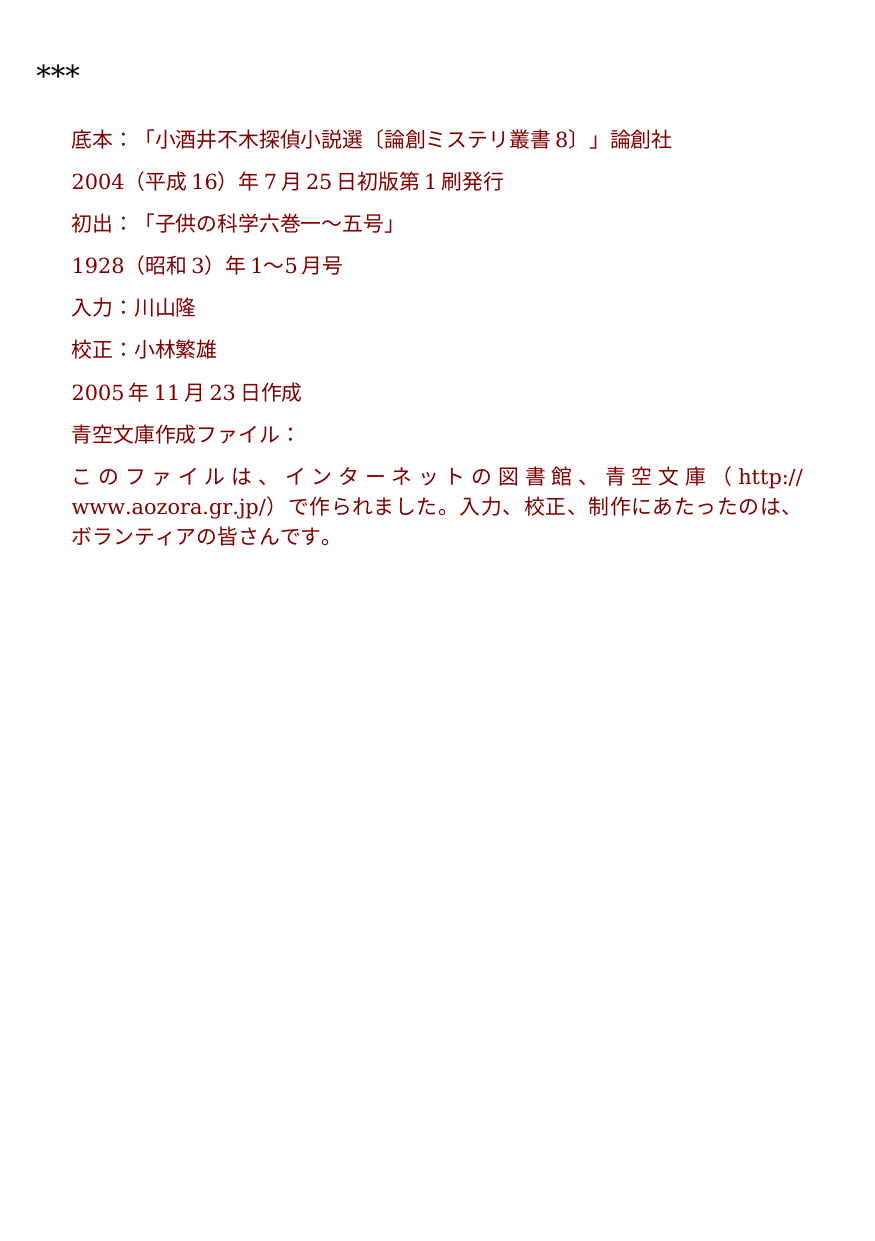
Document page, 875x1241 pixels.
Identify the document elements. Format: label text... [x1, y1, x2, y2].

subtitle *** [36, 60, 838, 94]
text このファイルは、インターネットの図書館、青空文庫（http://www.aozora.gr.jp/）で作られました。入力、校正、制作にあたったのは、ボランティアの皆さんです。 [71, 460, 803, 551]
text 入力：川山隆 [71, 292, 803, 322]
text 青空文庫作成ファイル： [71, 418, 803, 448]
text 2004（平成16）年7月25日初版第1刷発行 [71, 165, 803, 196]
text 初出：「子供の科学六巻一〜五号」 [71, 207, 803, 238]
text 底本：「小酒井不木探偵小説選〔論創ミステリ叢書8〕」論創社 [71, 123, 803, 153]
text 校正：小林繁雄 [71, 334, 803, 364]
text 2005年11月23日作成 [71, 376, 803, 406]
text 1928（昭和3）年1〜5月号 [71, 249, 803, 280]
